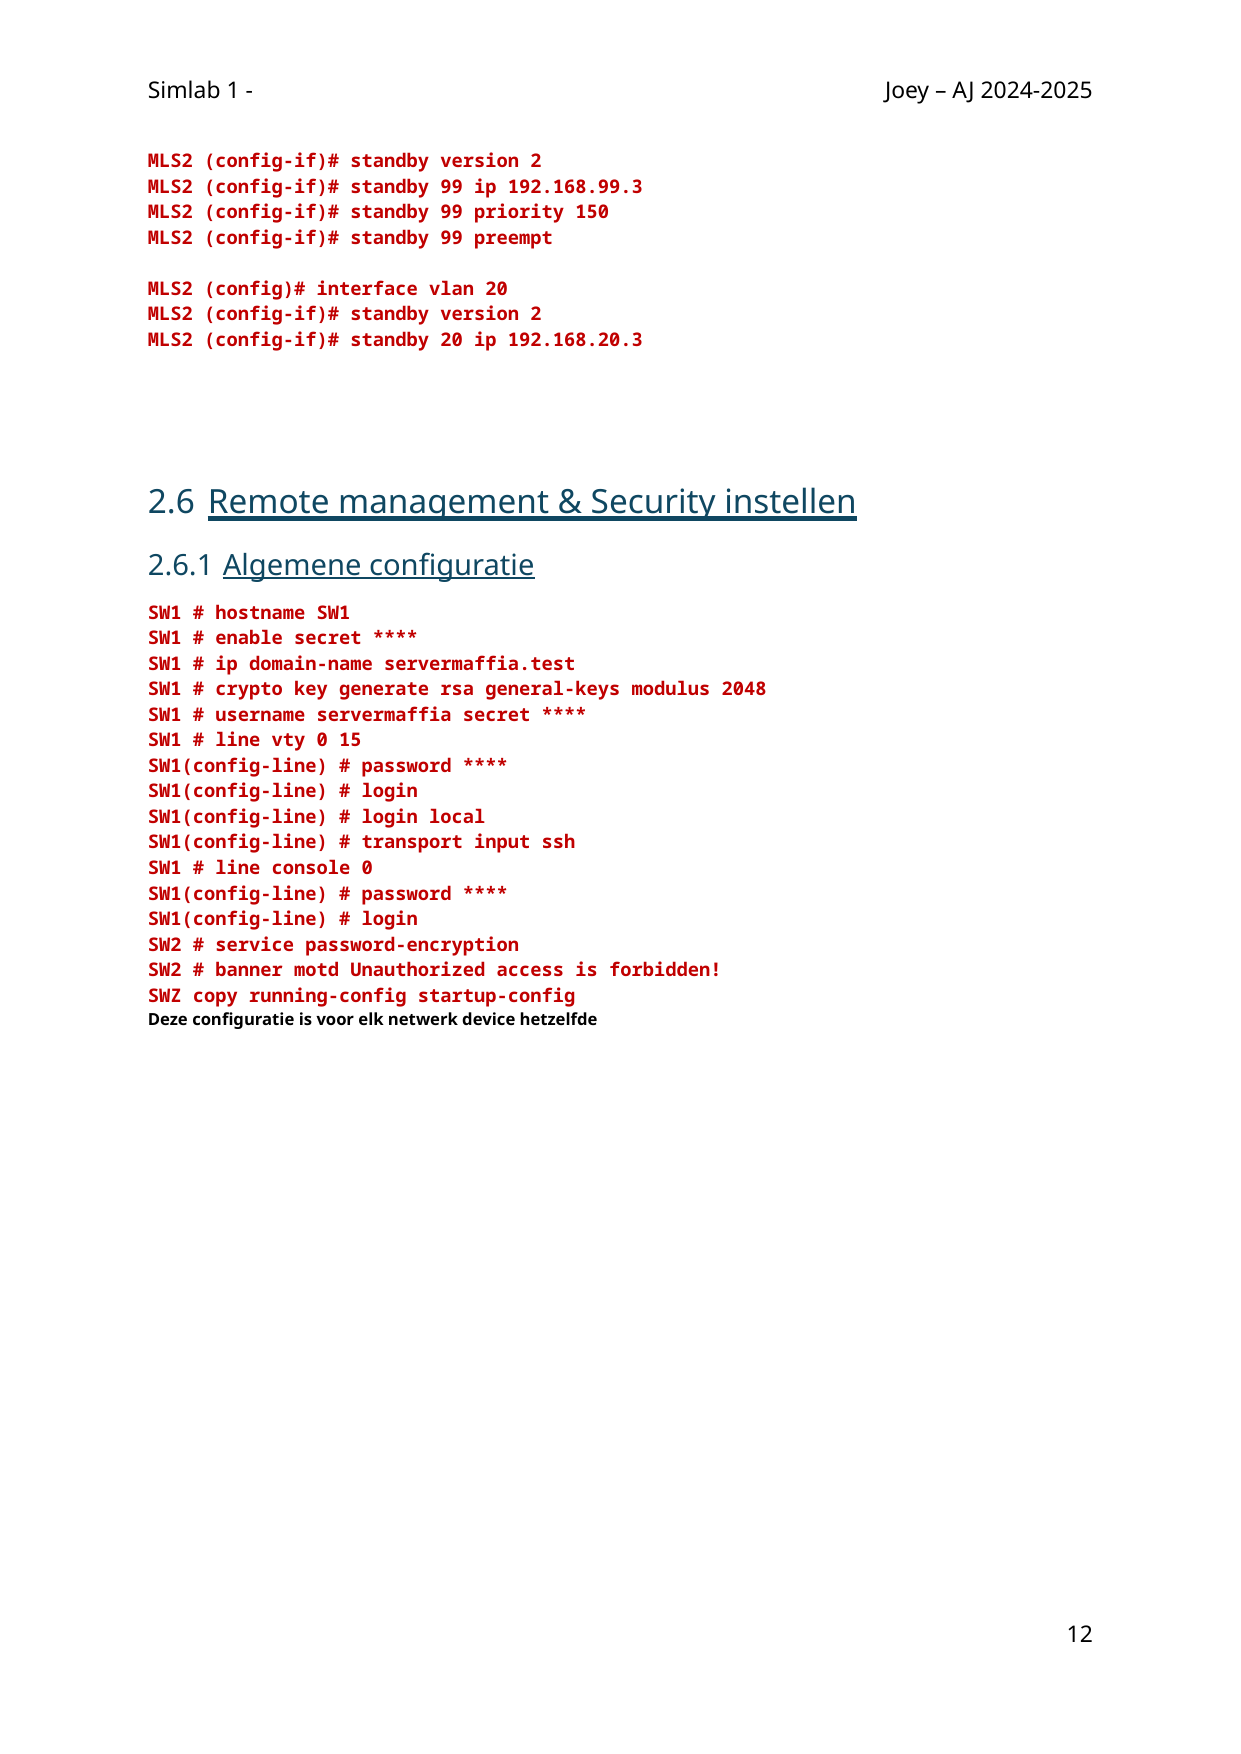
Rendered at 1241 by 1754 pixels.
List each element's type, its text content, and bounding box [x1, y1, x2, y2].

text SW1 # line console 0 [148, 854, 1093, 880]
text SW1 # hostname SW1 [148, 599, 1093, 624]
text SW1 # username servermaffia secret **** [148, 701, 1093, 727]
subtitle Algemene configuratie [148, 544, 1093, 583]
text MLS2 (config-if)# standby 99 priority 150 MLS2 (config-if)# standby 99 preempt MLS2 (config)# interface vlan 20 MLS2 (config-if)# standby version 2 [148, 199, 1093, 326]
text SW1 # crypto key generate rsa general-keys modulus 2048 [148, 676, 1093, 701]
subtitle Remote management & Security instellen [148, 478, 1093, 523]
text SW1(config-line) # login [148, 905, 1093, 931]
text SW1(config-line) # login [148, 778, 1093, 803]
text SW1(config-line) # transport input ssh [148, 829, 1093, 854]
text SW1(config-line) # password **** [148, 880, 1093, 905]
text SW1 # enable secret **** [148, 624, 1093, 650]
text SW2 # service password-encryption [148, 931, 1093, 956]
text SW1 # line vty 0 15 [148, 727, 1093, 752]
text SW1 # ip domain-name servermaffia.test [148, 650, 1093, 676]
text Deze configuratie is voor elk netwerk device hetzelfde [148, 1007, 1093, 1030]
text SW2 # banner motd Unauthorized access is forbidden! [148, 956, 1093, 982]
text SW1(config-line) # login local [148, 803, 1093, 829]
text MLS2 (config-if)# standby 20 ip 192.168.20.3 [148, 326, 1093, 377]
text SW1(config-line) # password **** [148, 752, 1093, 778]
text MLS2 (config-if)# standby version 2 MLS2 (config-if)# standby 99 ip 192.168.99.3 [148, 148, 1093, 199]
text SWZ copy running-config startup-config [148, 982, 1093, 1007]
